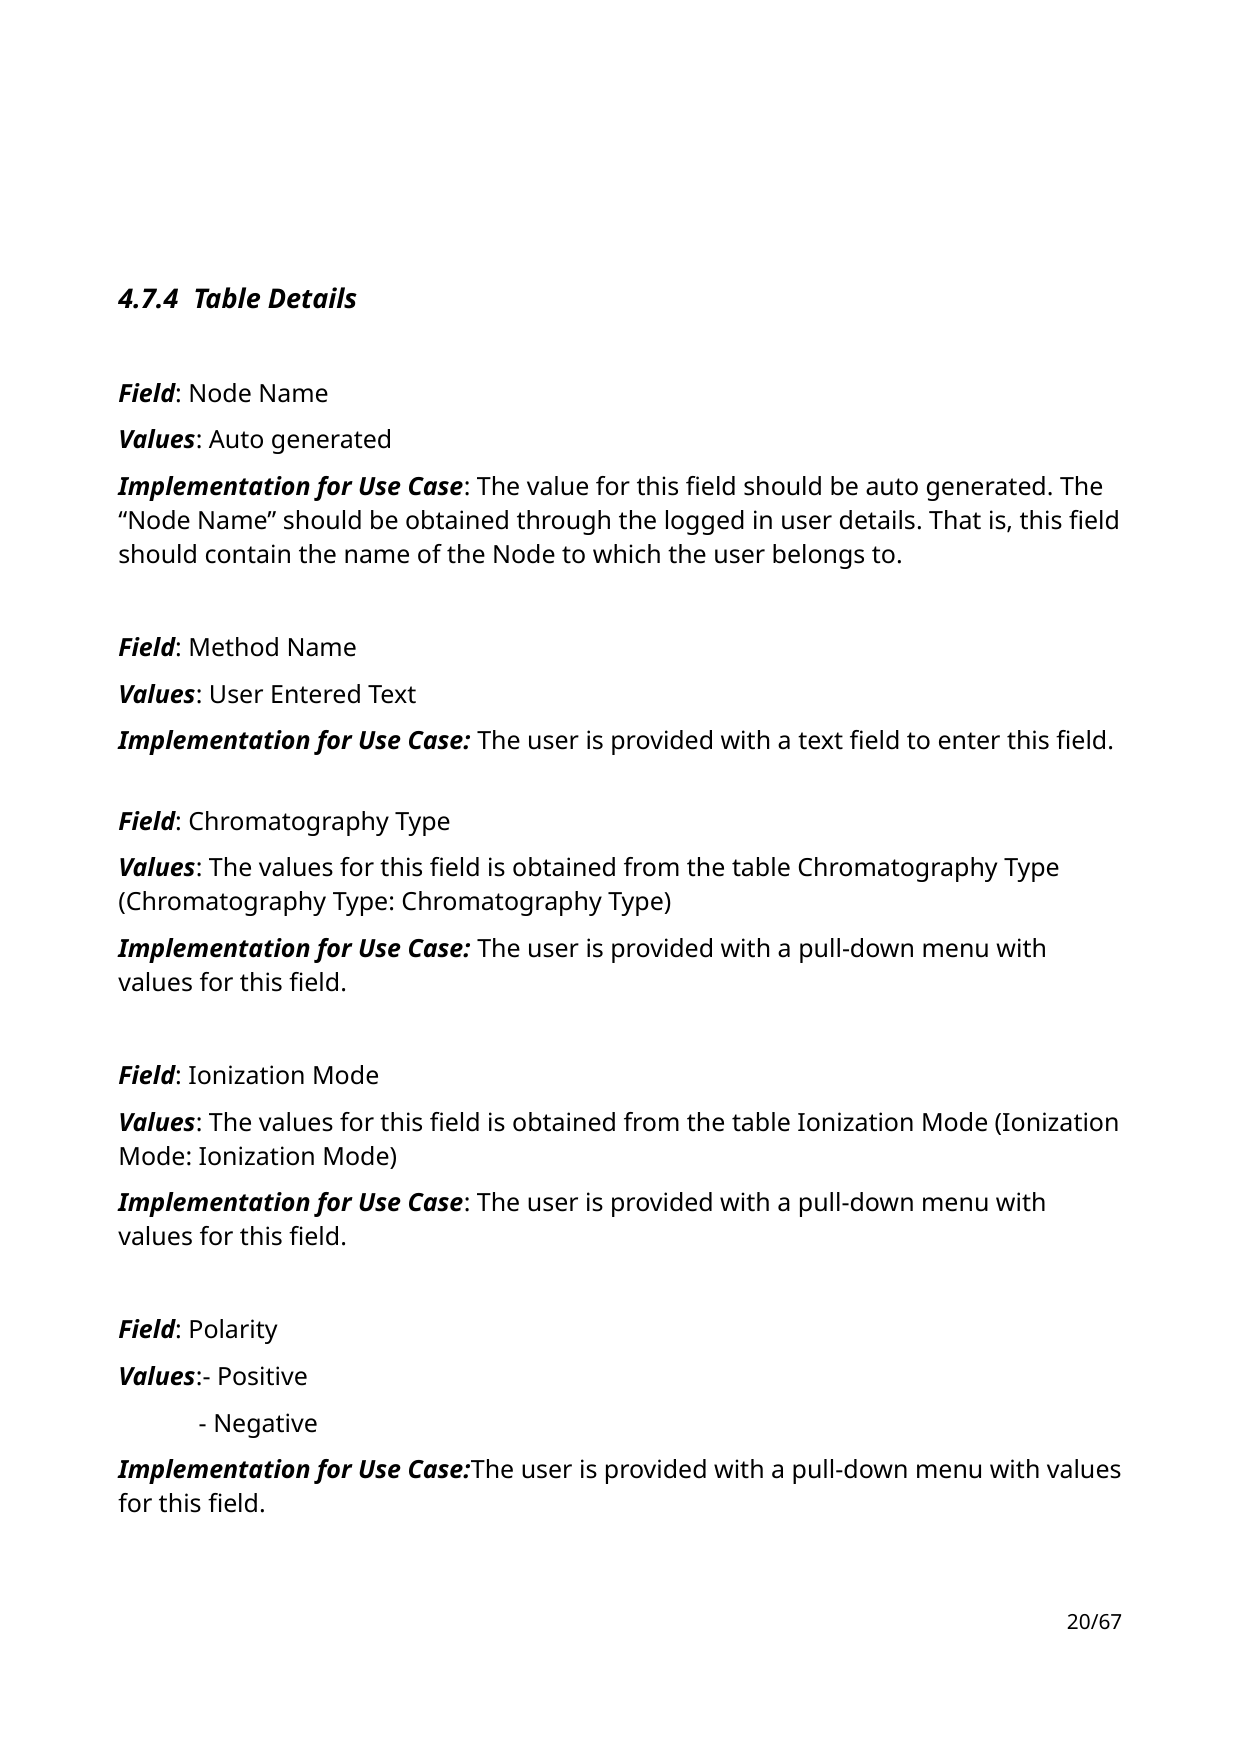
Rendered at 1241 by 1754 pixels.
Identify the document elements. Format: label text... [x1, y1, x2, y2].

subtitle Table Details [118, 279, 1122, 316]
text Values: The values for this field is obtained from the table Chromatography Type (Chromatography Type: Chromatography Type) [118, 850, 1122, 918]
text Implementation for Use Case: The value for this field should be auto generated. The “Node Name” should be obtained through the logged in user details. That is, this field should contain the name of the Node to which the user belongs to. [118, 468, 1122, 571]
text Values:- Positive [118, 1359, 1122, 1393]
text Field: Ionization Mode [118, 1058, 1122, 1092]
text Field: Chromatography Type [118, 803, 1122, 837]
text Implementation for Use Case:The user is provided with a pull-down menu with values for this field. [118, 1452, 1122, 1520]
text Implementation for Use Case: The user is provided with a pull-down menu with values for this field. [118, 931, 1122, 999]
text Field: Node Name [118, 375, 1122, 409]
text Implementation for Use Case: The user is provided with a pull-down menu with values for this field. [118, 1185, 1122, 1253]
text Field: Method Name [118, 630, 1122, 664]
text Values: The values for this field is obtained from the table Ionization Mode (Ionization Mode: Ionization Mode) [118, 1104, 1122, 1172]
text - Negative [118, 1405, 1122, 1439]
text Values: Auto generated [118, 422, 1122, 456]
text Values: User Entered Text [118, 676, 1122, 710]
text Field: Polarity [118, 1312, 1122, 1346]
text Implementation for Use Case: The user is provided with a text field to enter this field. [118, 723, 1122, 757]
